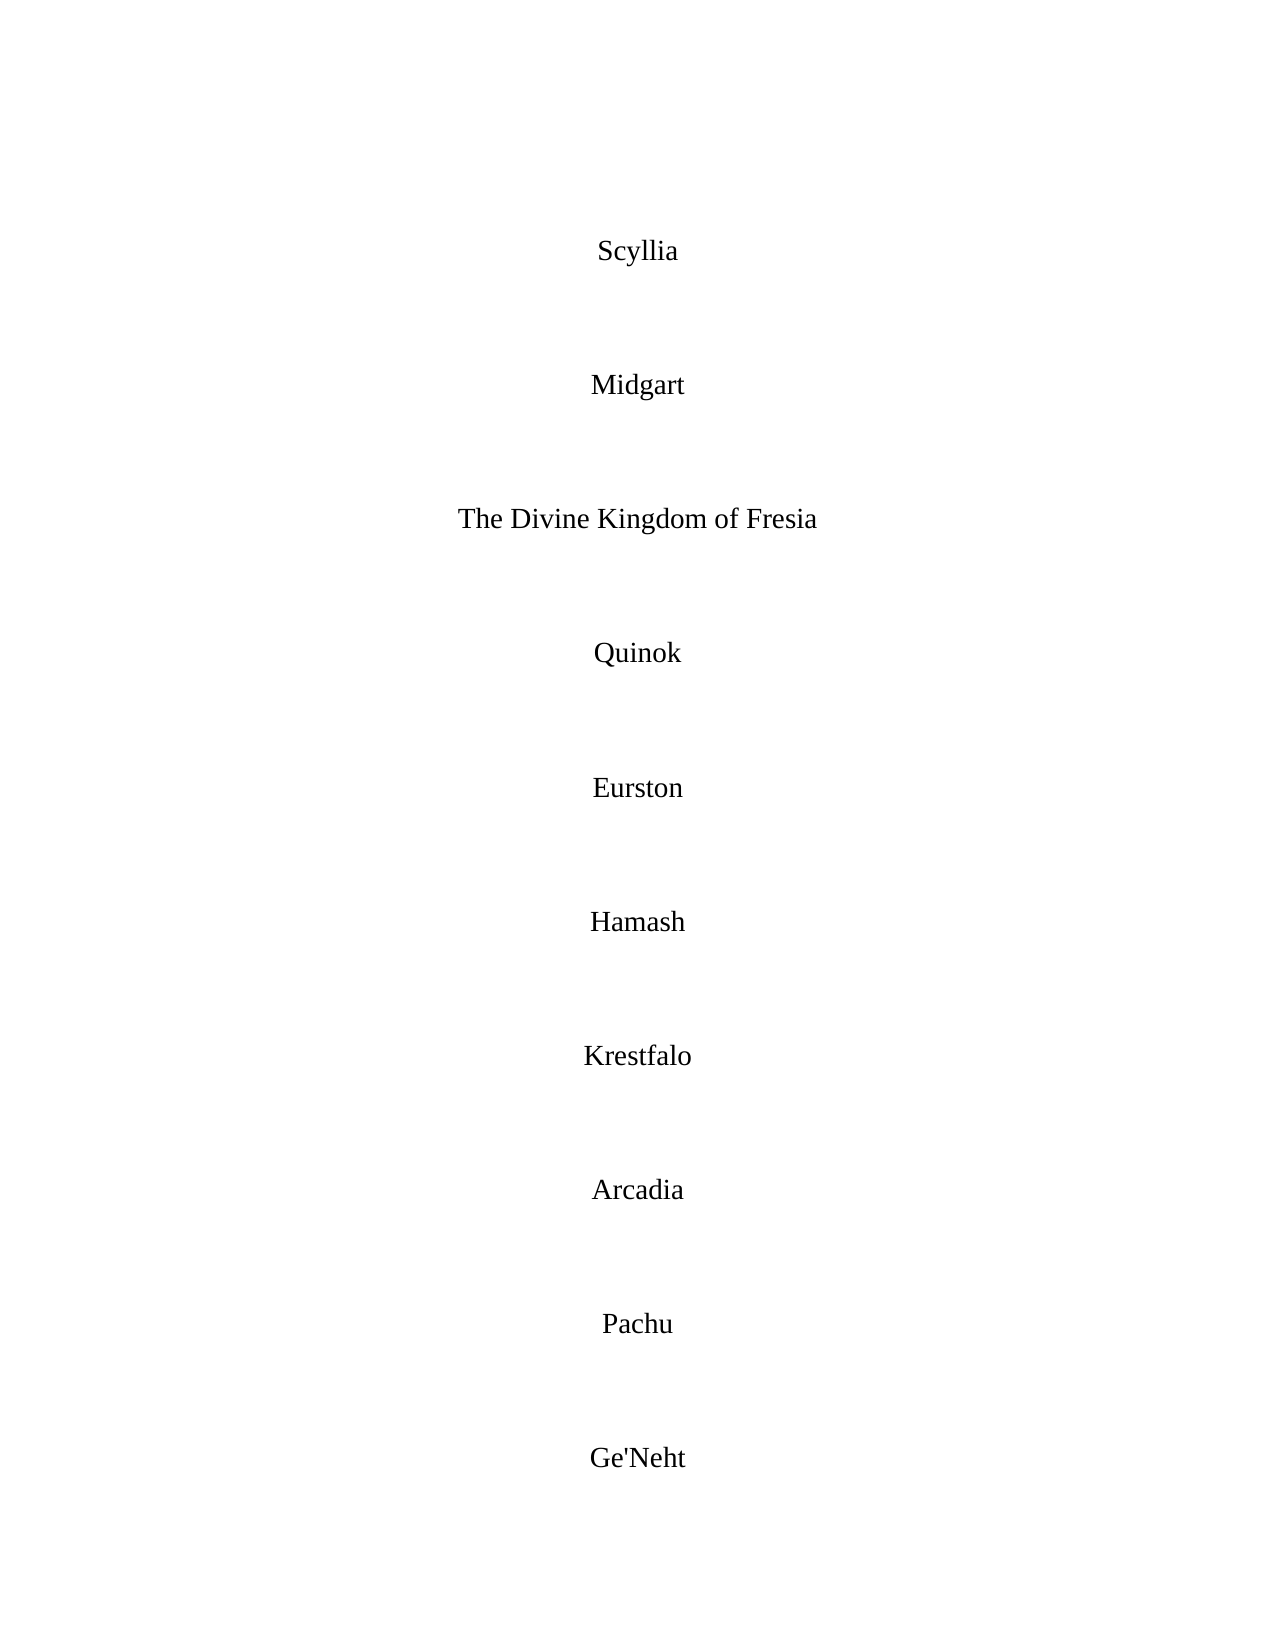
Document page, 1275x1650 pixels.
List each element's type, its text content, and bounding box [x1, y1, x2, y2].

text Ge'Neht [118, 1441, 1157, 1474]
text Krestfalo [118, 1038, 1157, 1072]
text Quinok [118, 636, 1157, 669]
text Scyllia [118, 233, 1157, 267]
text Hamash [118, 904, 1157, 937]
text Arcadia [118, 1172, 1157, 1206]
text Midgart [118, 367, 1157, 401]
text Pachu [118, 1306, 1157, 1340]
text The Divine Kingdom of Fresia [118, 501, 1157, 535]
text Eurston [118, 770, 1157, 803]
